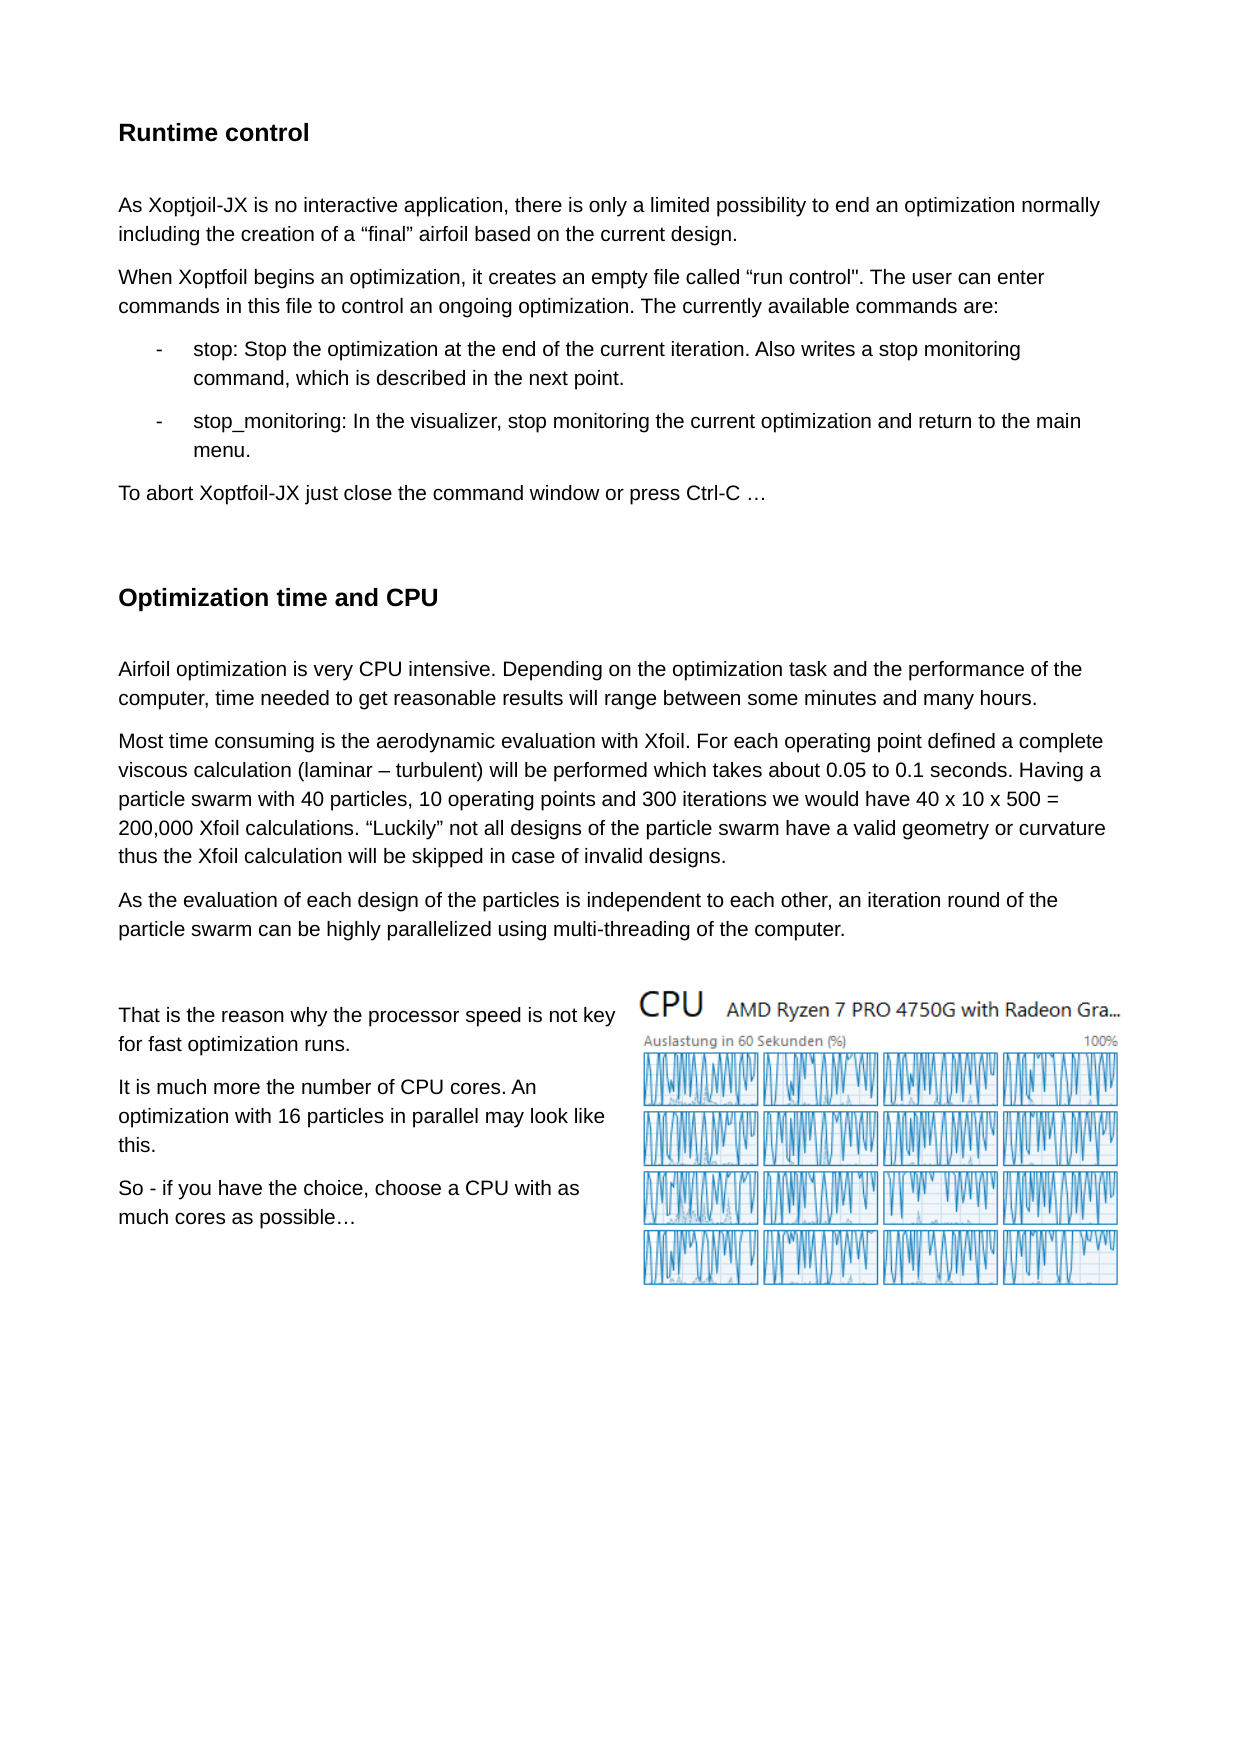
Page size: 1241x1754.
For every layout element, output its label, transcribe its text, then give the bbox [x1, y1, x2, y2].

text So - if you have the choice, choose a CPU with as much cores as possible… [118, 1176, 631, 1229]
text Most time consuming is the aerodynamic evaluation with Xfoil. For each operating point defined a complete viscous calculation (laminar – turbulent) will be performed which takes about 0.05 to 0.1 seconds. Having a particle swarm with 40 particles, 10 operating points and 300 iterations we would have 40 x 10 x 500 = 200,000 Xfoil calculations. “Luckily” not all designs of the particle swarm have a valid geometry or curvature thus the Xfoil calculation will be skipped in case of invalid designs. [118, 729, 1122, 868]
text As the evaluation of each design of the particles is independent to each other, an iteration round of the particle swarm can be highly parallelized using multi-threading of the computer. [118, 888, 1122, 940]
list stop: Stop the optimization at the end of the current iteration. Also writes a stop monitoring command, which is described in the next point. [156, 337, 1122, 390]
text It is much more the number of CPU cores. An optimization with 16 particles in parallel may look like this. [118, 1075, 631, 1157]
text When Xoptfoil begins an optimization, it creates an empty file called “run control". The user can enter commands in this file to control an ongoing optimization. The currently available commands are: [118, 265, 1122, 318]
text That is the reason why the processor speed is not key for fast optimization runs. [118, 1003, 631, 1056]
subtitle Optimization time and CPU [118, 582, 1122, 611]
text As Xoptjoil-JX is no interactive application, there is only a limited possibility to end an optimization normally including the creation of a “final” airfoil based on the current design. [118, 193, 1122, 246]
subtitle Runtime control [118, 118, 1122, 147]
text To abort Xoptfoil-JX just close the command window or press Ctrl-C … [118, 481, 1122, 505]
text Airfoil optimization is very CPU intensive. Depending on the optimization task and the performance of the computer, time needed to get reasonable results will range between some minutes and many hours. [118, 657, 1122, 710]
list stop_monitoring: In the visualizer, stop monitoring the current optimization and return to the main menu. [156, 409, 1122, 462]
